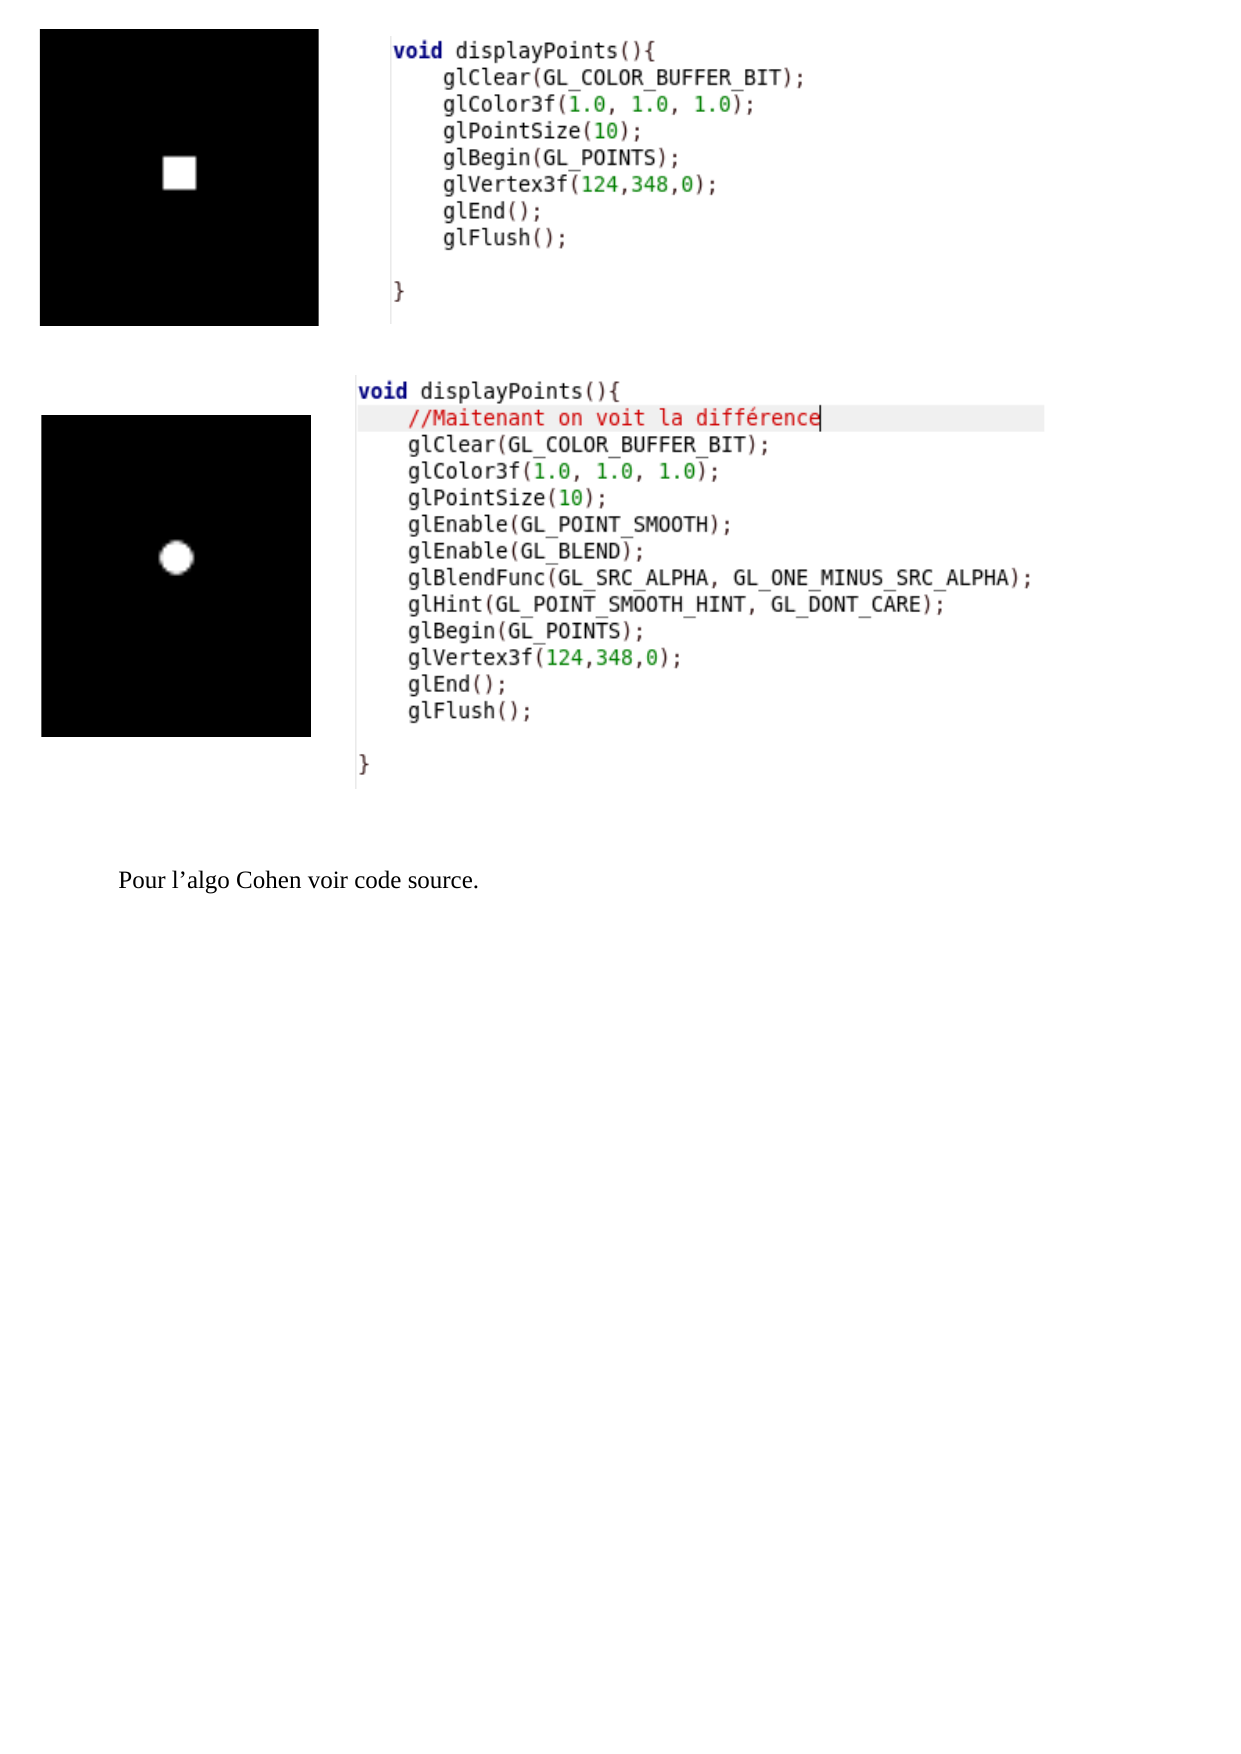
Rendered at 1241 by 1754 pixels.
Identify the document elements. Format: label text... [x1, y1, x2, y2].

text Pour l’algo Cohen voir code source. [118, 866, 1122, 894]
picture [41, 415, 311, 737]
picture [390, 36, 816, 324]
picture [39, 29, 319, 326]
picture [355, 375, 1045, 789]
